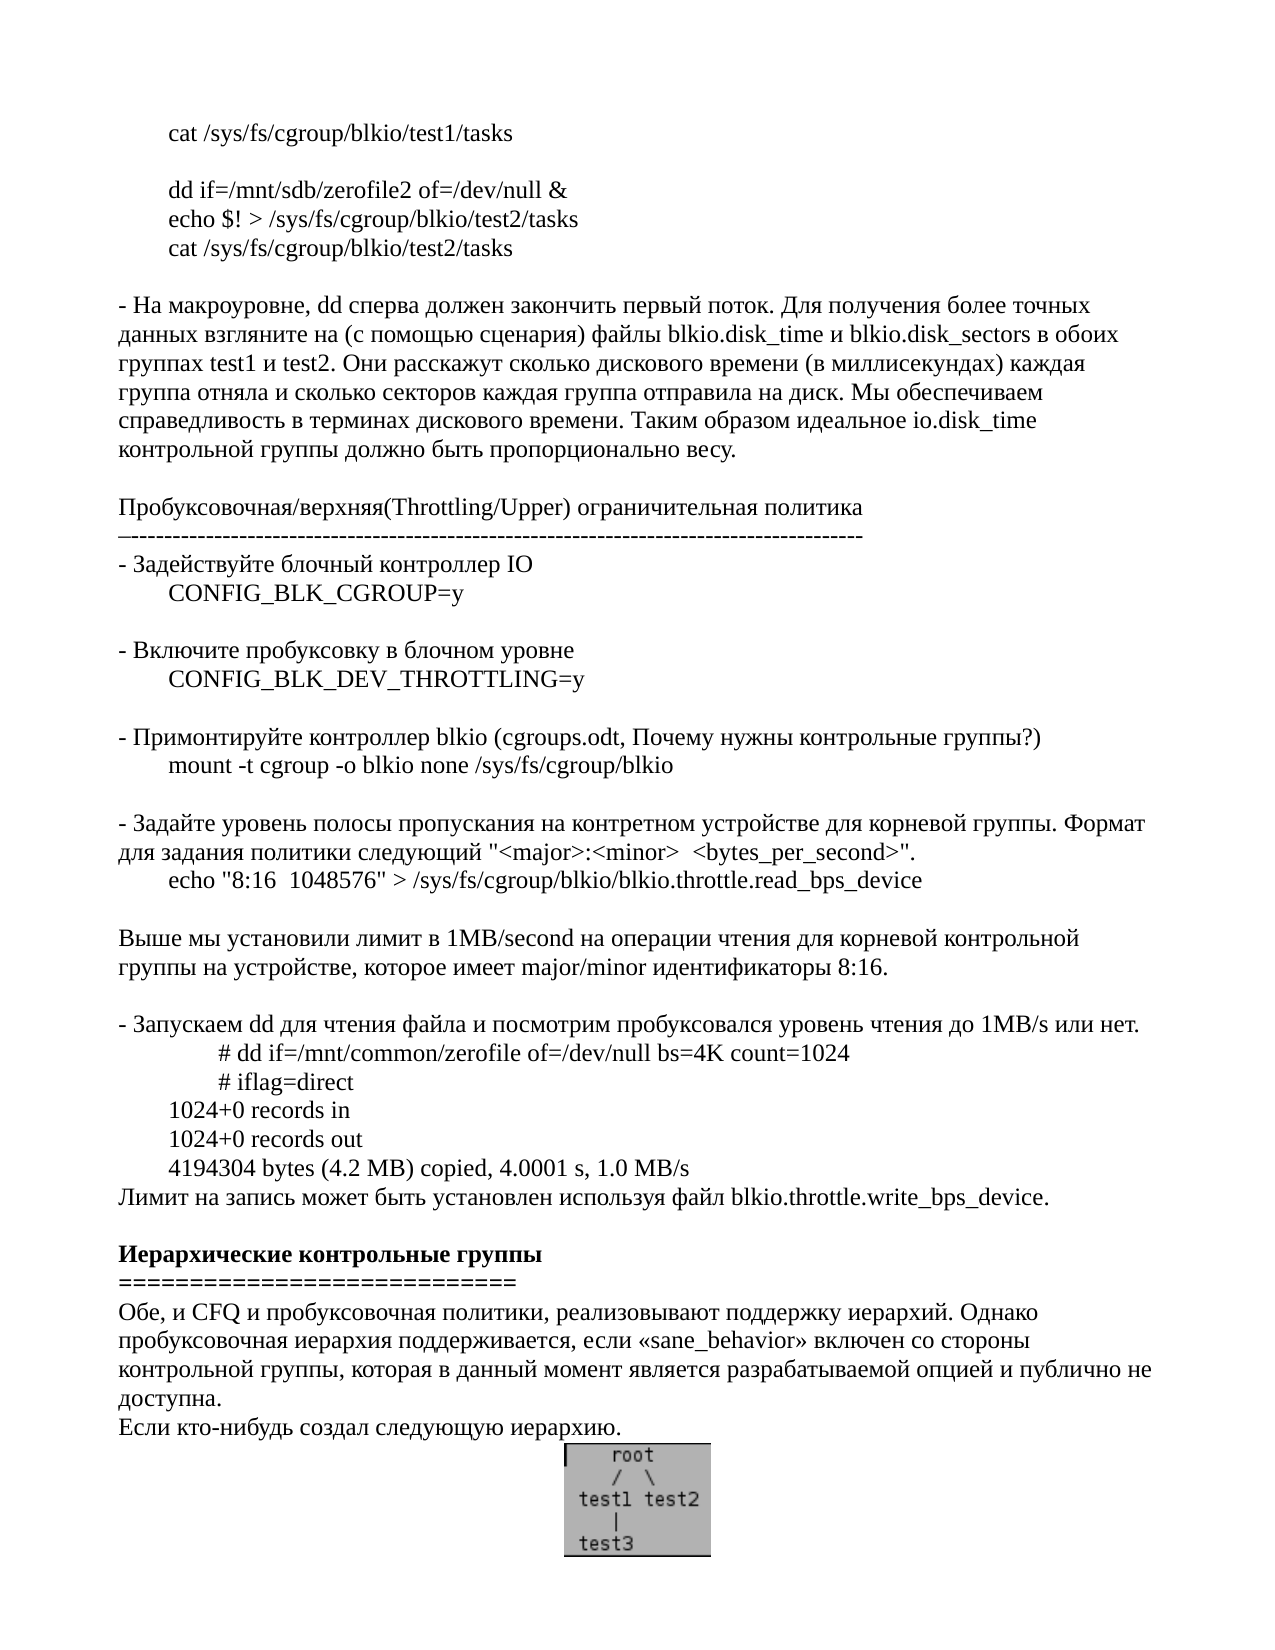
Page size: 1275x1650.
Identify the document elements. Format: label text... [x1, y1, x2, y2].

text # iflag=direct [118, 1067, 1157, 1096]
text 4194304 bytes (4.2 MB) copied, 4.0001 s, 1.0 MB/s [118, 1153, 1157, 1182]
text - Задайте уровень полосы пропускания на контретном устройстве для корневой группы. Формат для задания политики следующий "<major>:<minor> <bytes_per_second>". [118, 808, 1157, 866]
text # dd if=/mnt/common/zerofile of=/dev/null bs=4K count=1024 [118, 1038, 1157, 1067]
text echo $! > /sys/fs/cgroup/blkio/test2/tasks [118, 204, 1157, 233]
text Иерархические контрольные группы [118, 1239, 1157, 1268]
text –---------------------------------------------------------------------------------------- [118, 521, 1157, 549]
text CONFIG_BLK_CGROUP=y [118, 578, 1157, 607]
picture [564, 1443, 711, 1557]
text - Запускаем dd для чтения файла и посмотрим пробуксовался уровень чтения до 1MB/s или нет. [118, 1009, 1157, 1038]
text - Включите пробуксовку в блочном уровне [118, 636, 1157, 664]
text CONFIG_BLK_DEV_THROTTLING=y [118, 664, 1157, 693]
text mount -t cgroup -o blkio none /sys/fs/cgroup/blkio [118, 751, 1157, 779]
text Лимит на запись может быть установлен используя файл blkio.throttle.write_bps_device. [118, 1182, 1157, 1211]
text Обе, и CFQ и пробуксовочная политики, реализовывают поддержку иерархий. Однако пробуксовочная иерархия поддерживается, если «sane_behavior» включен со стороны контрольной группы, которая в данный момент является разрабатываемой опцией и публично не доступна. [118, 1297, 1157, 1412]
text - Задействуйте блочный контроллер IO [118, 549, 1157, 578]
text ============================ [118, 1268, 1157, 1297]
text - Примонтируйте контроллер blkio (cgroups.odt, Почему нужны контрольные группы?) [118, 722, 1157, 751]
text cat /sys/fs/cgroup/blkio/test1/tasks [118, 118, 1157, 147]
text - На макроуровне, dd сперва должен закончить первый поток. Для получения более точных данных взгляните на (с помощью сценария) файлы blkio.disk_time и blkio.disk_sectors в обоих группах test1 и test2. Они расскажут сколько дискового времени (в миллисекундах) каждая группа отняла и сколько секторов каждая группа отправила на диск. Мы обеспечиваем справедливость в терминах дискового времени. Таким образом идеальное io.disk_time контрольной группы должно быть пропорционально весу. [118, 291, 1157, 463]
text dd if=/mnt/sdb/zerofile2 of=/dev/null & [118, 176, 1157, 204]
text Если кто-нибудь создал следующую иерархию. [118, 1412, 1157, 1441]
text Пробуксовочная/верхняя(Throttling/Upper) ограничительная политика [118, 492, 1157, 521]
text 1024+0 records out [118, 1124, 1157, 1153]
text 1024+0 records in [118, 1096, 1157, 1124]
text Выше мы установили лимит в 1MB/second на операции чтения для корневой контрольной группы на устройстве, которое имеет major/minor идентификаторы 8:16. [118, 923, 1157, 981]
text cat /sys/fs/cgroup/blkio/test2/tasks [118, 233, 1157, 262]
text echo "8:16 1048576" > /sys/fs/cgroup/blkio/blkio.throttle.read_bps_device [118, 866, 1157, 894]
